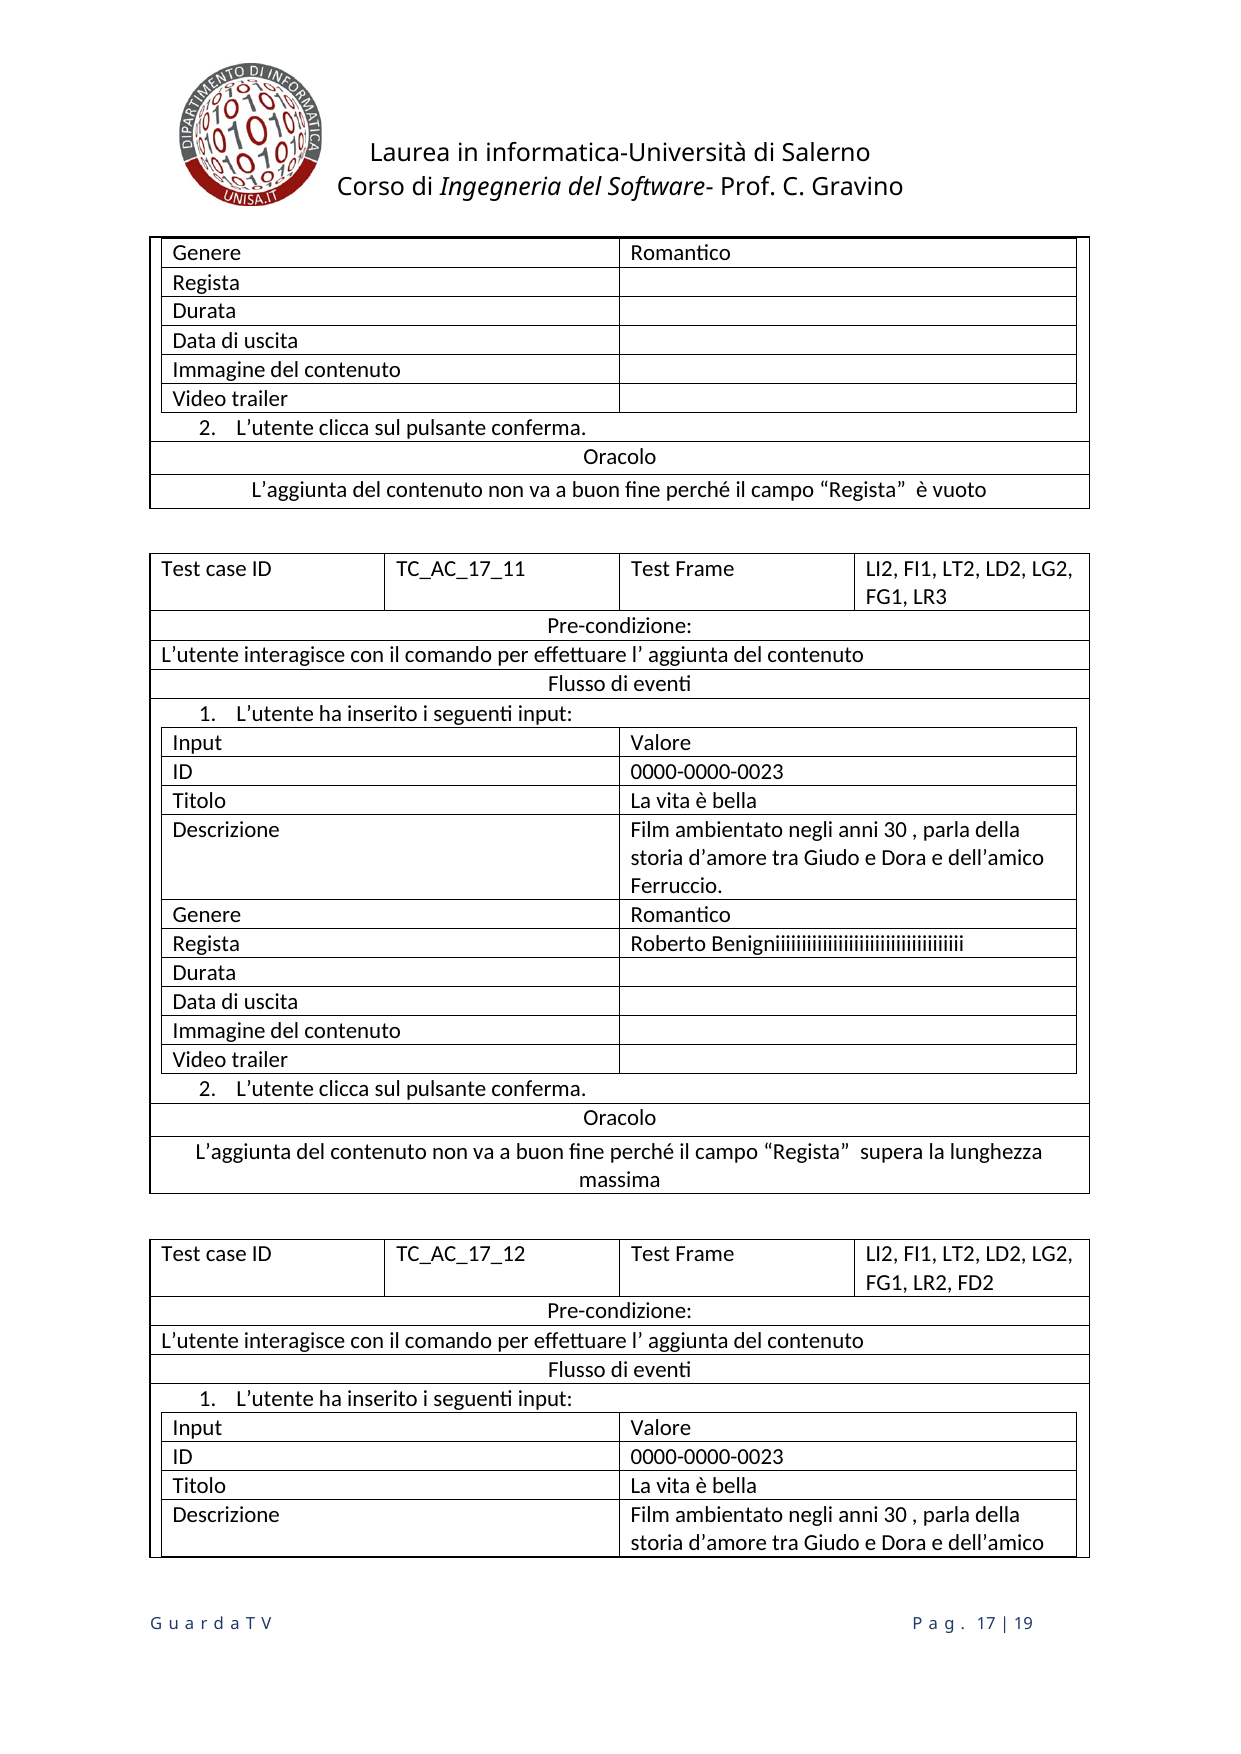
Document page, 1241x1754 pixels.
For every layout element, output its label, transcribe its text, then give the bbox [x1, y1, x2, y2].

table_cell L’aggiunta del contenuto non va a buon fine perché il campo “Regista” è vuoto [151, 475, 1089, 508]
table_header Test Frame [620, 1240, 854, 1296]
table_header LI2, FI1, LT2, LD2, LG2, FG1, LR3 [855, 554, 1089, 610]
table_cell Regista [162, 929, 619, 957]
table_header LI2, FI1, LT2, LD2, LG2, FG1, LR2, FD2 [855, 1240, 1089, 1296]
table_header TC_AC_17_11 [385, 554, 619, 610]
table_cell L’utente ha inserito i seguenti input: L’utente clicca sul pulsante conferma. [151, 238, 1089, 441]
table_header Test case ID [151, 554, 384, 610]
table_cell [620, 987, 1076, 1015]
table_cell Genere [162, 900, 619, 928]
table_cell ID [162, 757, 619, 785]
table_cell Film ambientato negli anni 30 , parla della storia d’amore tra Giudo e Dora e dell’amico [620, 1500, 1076, 1556]
table_cell Flusso di eventi [151, 670, 1089, 698]
table_cell [620, 355, 1076, 383]
table_header Test Frame [620, 554, 854, 610]
table_cell Titolo [162, 1471, 619, 1499]
table_cell Flusso di eventi [151, 1355, 1089, 1383]
table_cell Regista [162, 268, 619, 296]
table_cell [620, 384, 1076, 412]
table_cell Oracolo [151, 1104, 1089, 1136]
table_cell Immagine del contenuto [162, 1016, 619, 1044]
table_cell La vita è bella [620, 786, 1076, 814]
table_cell La vita è bella [620, 1471, 1076, 1499]
table_cell L’utente ha inserito i seguenti input: L’utente clicca sul pulsante conferma. [151, 699, 1089, 1102]
table_cell L’utente interagisce con il comando per effettuare l’ aggiunta del contenuto [151, 1326, 1089, 1354]
table_header TC_AC_17_12 [385, 1240, 619, 1296]
table_cell L’aggiunta del contenuto non va a buon fine perché il campo “Regista” supera la lunghezza massima [151, 1137, 1089, 1193]
table_cell [620, 958, 1076, 986]
table_header Input [162, 728, 619, 756]
table_cell Genere [162, 239, 619, 267]
table_cell [620, 326, 1076, 354]
table_cell Data di uscita [162, 326, 619, 354]
table_cell 0000-0000-0023 [620, 1442, 1076, 1470]
table_cell Immagine del contenuto [162, 355, 619, 383]
table_cell Durata [162, 297, 619, 325]
table_cell [620, 268, 1076, 296]
table_cell Pre-condizione: [151, 1297, 1089, 1325]
table_cell Film ambientato negli anni 30 , parla della storia d’amore tra Giudo e Dora e dell’amico Ferruccio. [620, 815, 1076, 899]
table_cell 0000-0000-0023 [620, 757, 1076, 785]
table_header Valore [620, 1413, 1076, 1441]
table_cell L’utente ha inserito i seguenti input: L’utente clicca sul pulsante conferma. [151, 1384, 1089, 1557]
table_cell Romantico [620, 239, 1076, 267]
table_cell [620, 297, 1076, 325]
table_cell Data di uscita [162, 987, 619, 1015]
table_cell Titolo [162, 786, 619, 814]
table_cell Descrizione [162, 1500, 619, 1556]
table_cell Romantico [620, 900, 1076, 928]
table_cell ID [162, 1442, 619, 1470]
table_header Test case ID [151, 1240, 384, 1296]
table_cell Durata [162, 958, 619, 986]
table_header Input [162, 1413, 619, 1441]
table_header Valore [620, 728, 1076, 756]
table_cell L’utente interagisce con il comando per effettuare l’ aggiunta del contenuto [151, 641, 1089, 668]
table_cell Video trailer [162, 1045, 619, 1073]
table_cell Roberto Benigniiiiiiiiiiiiiiiiiiiiiiiiiiiiiiiiiiii [620, 929, 1076, 957]
table_cell Pre-condizione: [151, 611, 1089, 639]
table_cell [620, 1016, 1076, 1044]
table_cell Descrizione [162, 815, 619, 899]
table_cell Oracolo [151, 442, 1089, 474]
table_cell Video trailer [162, 384, 619, 412]
table_cell [620, 1045, 1076, 1073]
